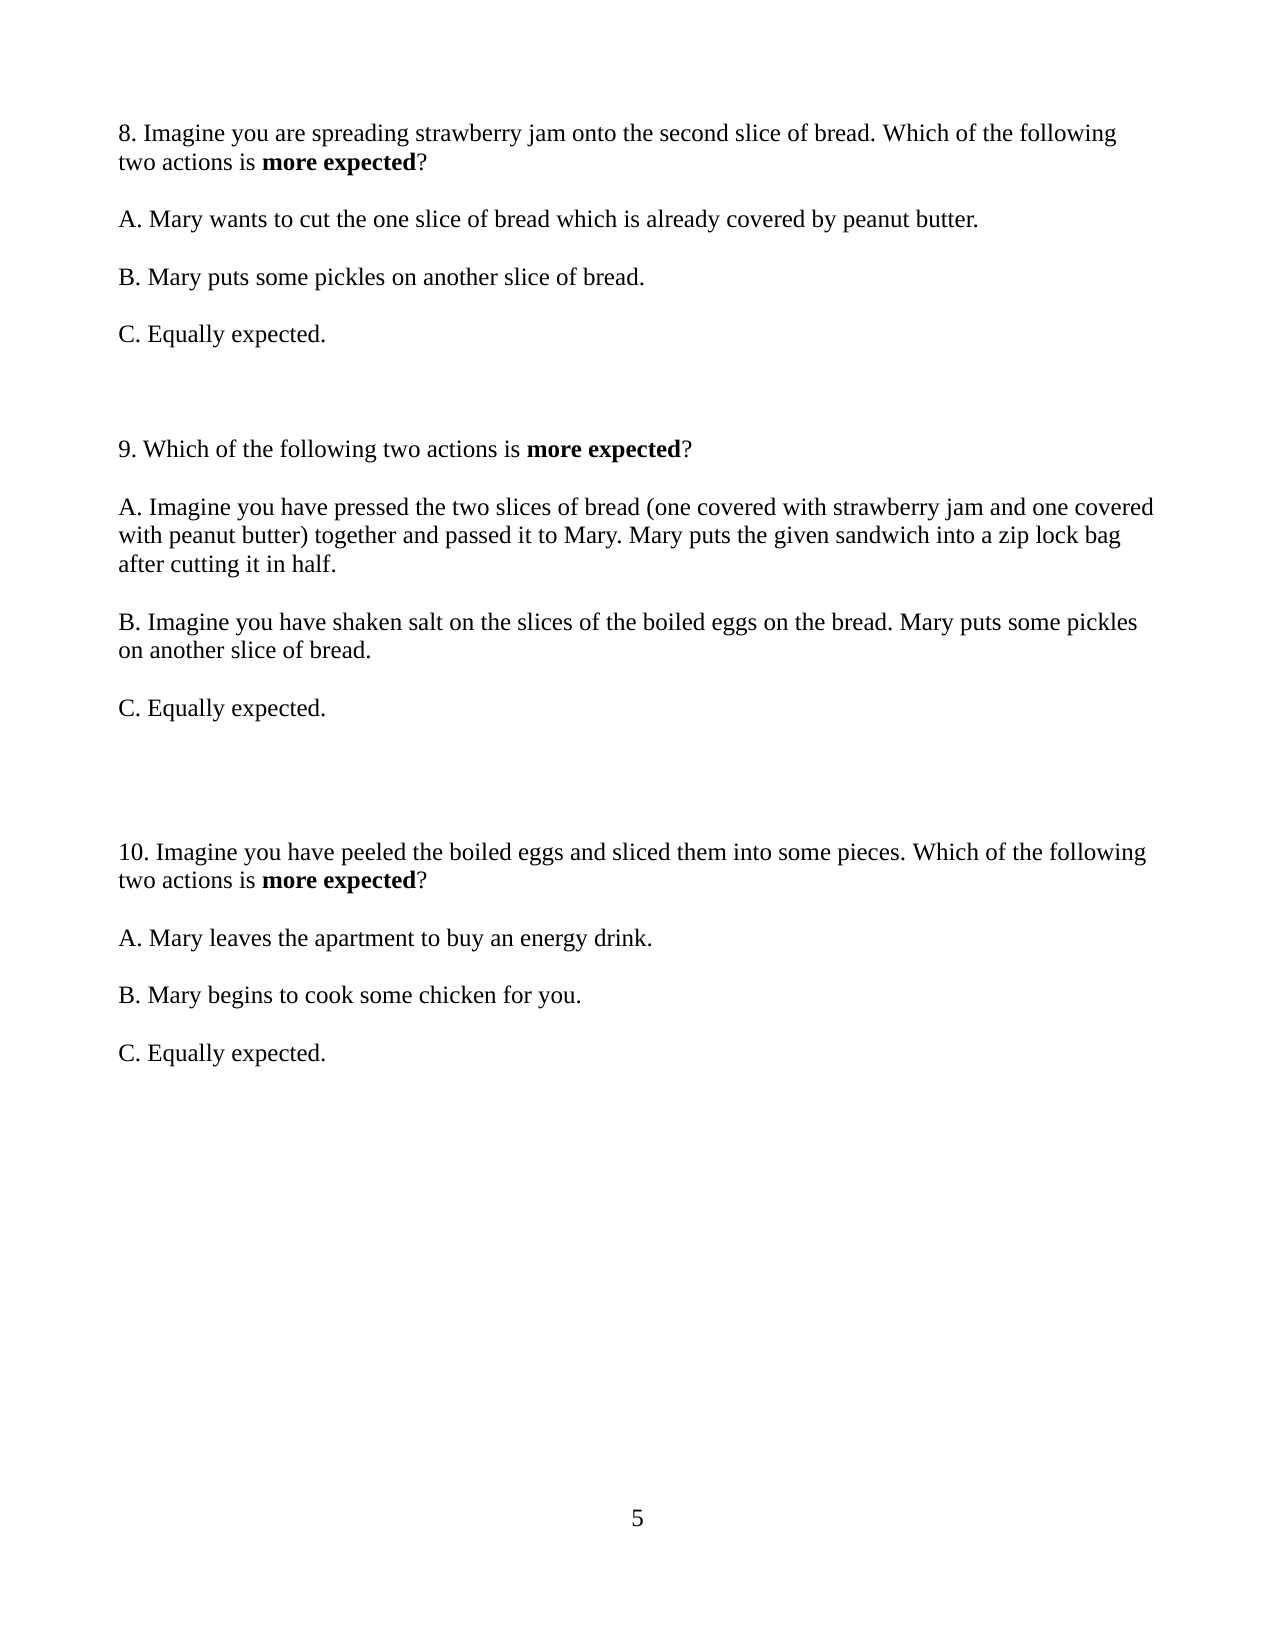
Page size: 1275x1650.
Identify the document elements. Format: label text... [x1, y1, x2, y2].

text A. Mary leaves the apartment to buy an energy drink. [118, 923, 1157, 952]
text 8. Imagine you are spreading strawberry jam onto the second slice of bread. Which of the following two actions is more expected? [118, 118, 1157, 176]
text C. Equally expected. [118, 1038, 1157, 1067]
text C. Equally expected. [118, 693, 1157, 722]
text C. Equally expected. [118, 319, 1157, 348]
text A. Mary wants to cut the one slice of bread which is already covered by peanut butter. [118, 204, 1157, 233]
text A. Imagine you have pressed the two slices of bread (one covered with strawberry jam and one covered with peanut butter) together and passed it to Mary. Mary puts the given sandwich into a zip lock bag after cutting it in half. [118, 492, 1157, 578]
text B. Imagine you have shaken salt on the slices of the boiled eggs on the bread. Mary puts some pickles on another slice of bread. [118, 607, 1157, 664]
text 9. Which of the following two actions is more expected? [118, 434, 1157, 463]
text B. Mary puts some pickles on another slice of bread. [118, 262, 1157, 291]
text B. Mary begins to cook some chicken for you. [118, 981, 1157, 1009]
text 10. Imagine you have peeled the boiled eggs and sliced them into some pieces. Which of the following two actions is more expected? [118, 837, 1157, 894]
